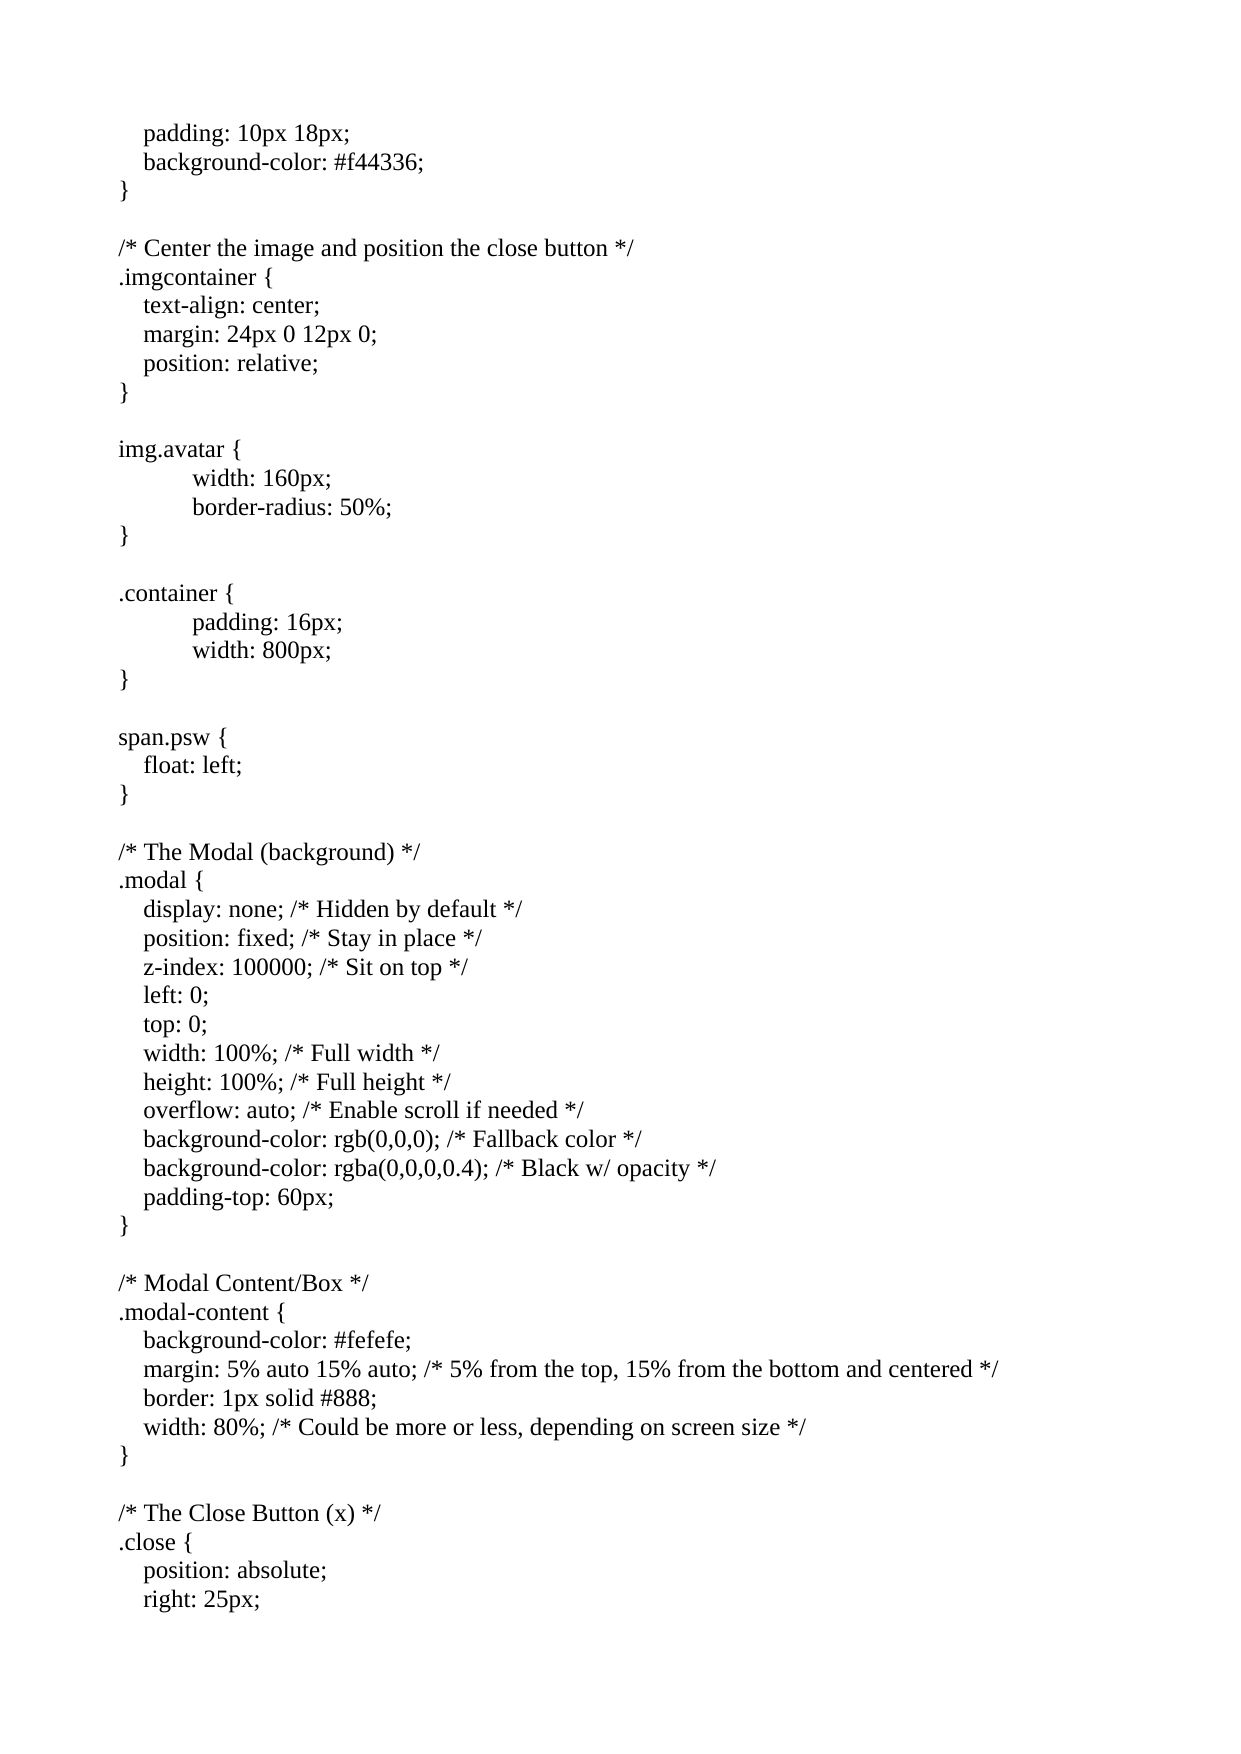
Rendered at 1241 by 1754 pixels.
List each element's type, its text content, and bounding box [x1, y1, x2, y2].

text img.avatar { [118, 434, 1122, 463]
text border-radius: 50%; [118, 492, 1122, 521]
text z-index: 100000; /* Sit on top */ [118, 952, 1122, 981]
text position: fixed; /* Stay in place */ [118, 923, 1122, 952]
text .modal { [118, 866, 1122, 894]
text right: 25px; [118, 1584, 1122, 1613]
text margin: 24px 0 12px 0; [118, 319, 1122, 348]
text text-align: center; [118, 291, 1122, 319]
text span.psw { [118, 722, 1122, 751]
text position: absolute; [118, 1556, 1122, 1584]
text margin: 5% auto 15% auto; /* 5% from the top, 15% from the bottom and centered */ [118, 1354, 1122, 1383]
text background-color: rgb(0,0,0); /* Fallback color */ [118, 1124, 1122, 1153]
text width: 80%; /* Could be more or less, depending on screen size */ [118, 1412, 1122, 1441]
text .container { [118, 578, 1122, 607]
text background-color: rgba(0,0,0,0.4); /* Black w/ opacity */ [118, 1153, 1122, 1182]
text overflow: auto; /* Enable scroll if needed */ [118, 1096, 1122, 1124]
text } [118, 377, 1122, 406]
text /* The Close Button (x) */ [118, 1498, 1122, 1527]
text .modal-content { [118, 1297, 1122, 1326]
text /* The Modal (background) */ [118, 837, 1122, 866]
text width: 100%; /* Full width */ [118, 1038, 1122, 1067]
text position: relative; [118, 348, 1122, 377]
text float: left; [118, 751, 1122, 779]
text padding: 16px; [118, 607, 1122, 636]
text padding: 10px 18px; [118, 118, 1122, 147]
text /* Modal Content/Box */ [118, 1268, 1122, 1297]
text .imgcontainer { [118, 262, 1122, 291]
text background-color: #fefefe; [118, 1326, 1122, 1354]
text background-color: #f44336; [118, 147, 1122, 176]
text left: 0; [118, 981, 1122, 1009]
text height: 100%; /* Full height */ [118, 1067, 1122, 1096]
text } [118, 176, 1122, 204]
text width: 800px; [118, 636, 1122, 664]
text display: none; /* Hidden by default */ [118, 894, 1122, 923]
text /* Center the image and position the close button */ [118, 233, 1122, 262]
text } [118, 1441, 1122, 1469]
text } [118, 521, 1122, 549]
text } [118, 1211, 1122, 1239]
text border: 1px solid #888; [118, 1383, 1122, 1412]
text width: 160px; [118, 463, 1122, 492]
text } [118, 664, 1122, 693]
text padding-top: 60px; [118, 1182, 1122, 1211]
text .close { [118, 1527, 1122, 1556]
text } [118, 779, 1122, 808]
text top: 0; [118, 1009, 1122, 1038]
